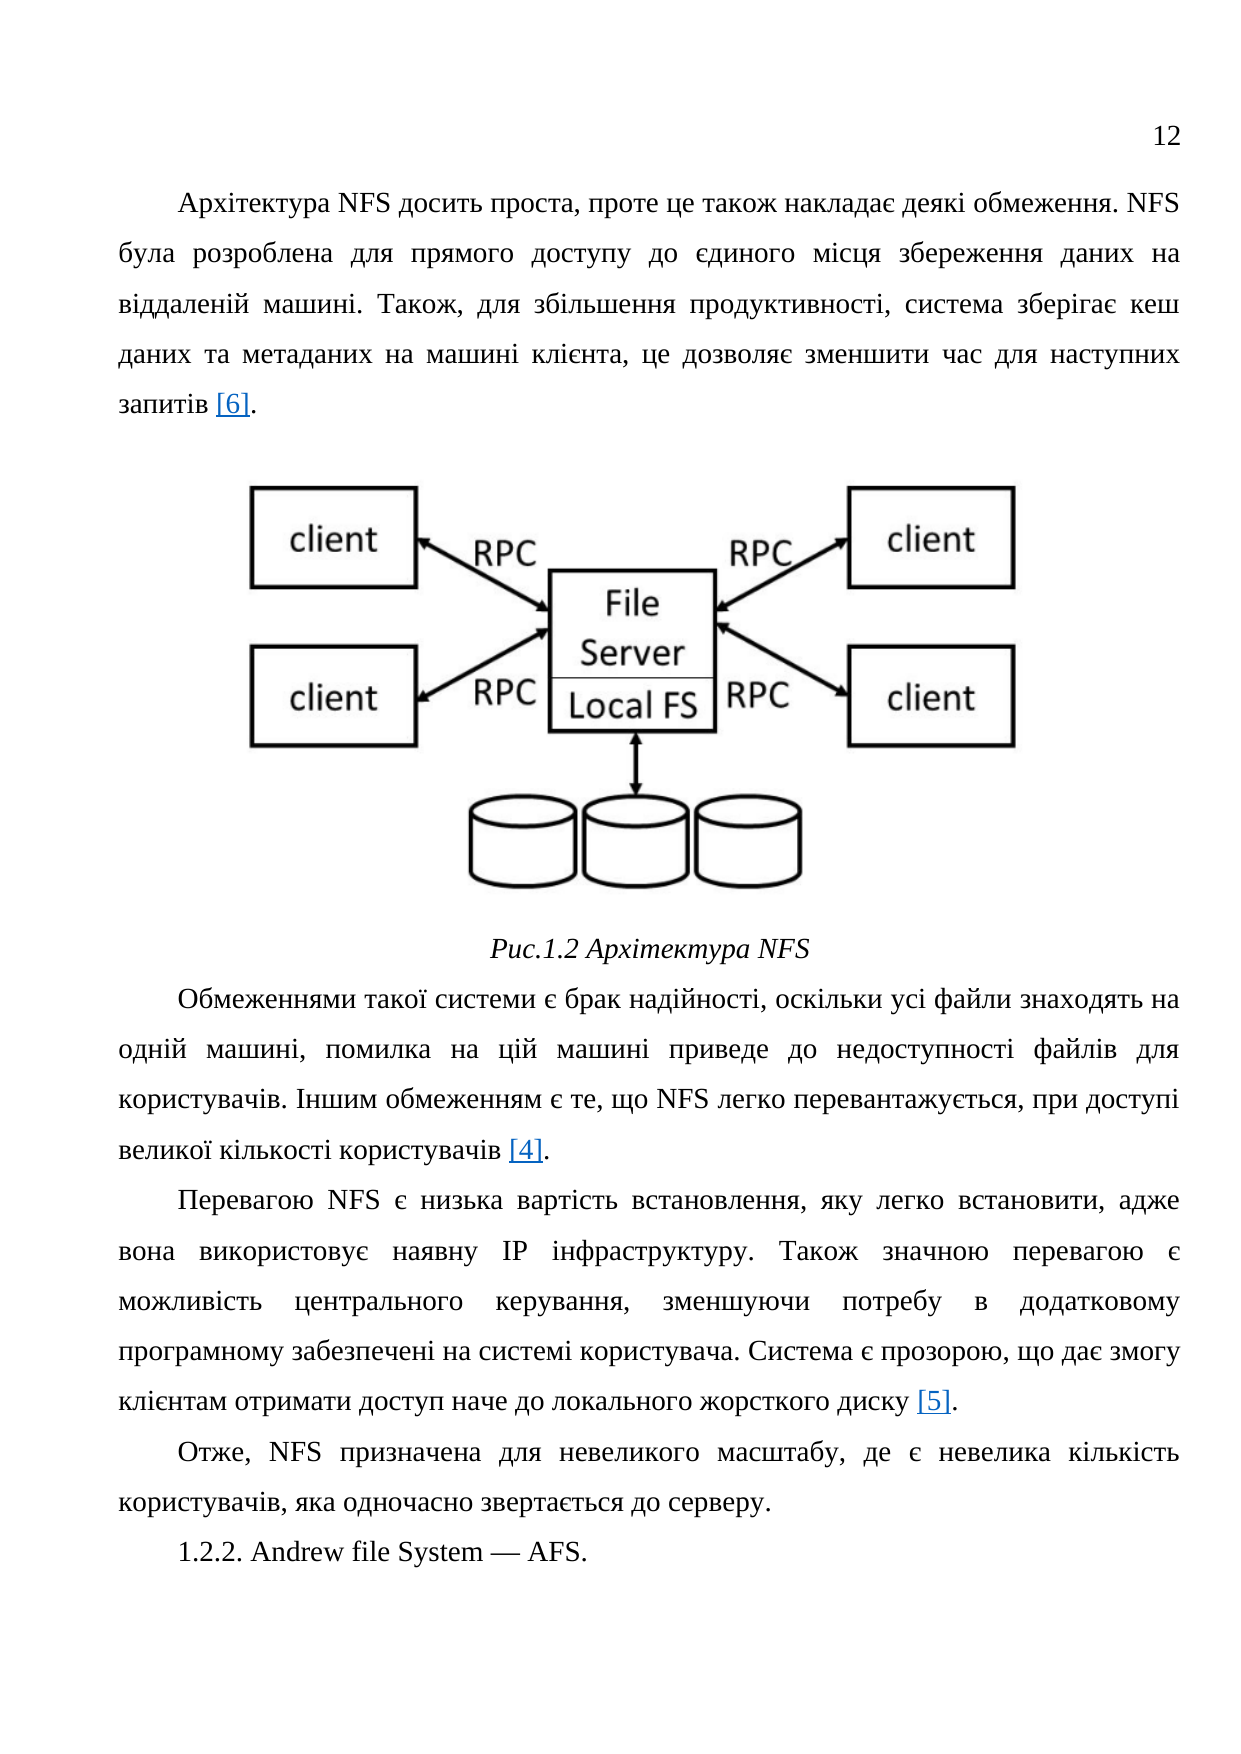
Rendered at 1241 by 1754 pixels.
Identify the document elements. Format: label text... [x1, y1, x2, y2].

text Архітектура NFS досить проста, проте це також накладає деякі обмеження. NFS була розроблена для прямого доступу до єдиного місця збереження даних на віддаленій машині. Також, для збільшення продуктивності, система зберігає кеш даних та метаданих на машині клієнта, це дозволяє зменшити час для наступних запитів [6]. [118, 185, 1181, 420]
subtitle 1.2.2. Andrew file System — AFS. [118, 1534, 1181, 1568]
picture [217, 446, 1038, 906]
text Перевагою NFS є низька вартість встановлення, яку легко встановити, адже вона використовує наявну IP інфраструктуру. Також значною перевагою є можливість центрального керування, зменшуючи потребу в додатковому програмному забезпечені на системі користувача. Система є прозорою, що дає змогу клієнтам отримати доступ наче до локального жорсткого диску [5]. [118, 1182, 1181, 1417]
text Рис.1.2 Архітектура NFS [118, 931, 1181, 964]
text Отже, NFS призначена для невеликого масштабу, де є невелика кількість користувачів, яка одночасно звертається до серверу. [118, 1434, 1181, 1518]
text Обмеженнями такої системи є брак надійності, оскільки усі файли знаходять на одній машині, помилка на цій машині приведе до недоступності файлів для користувачів. Іншим обмеженням є те, що NFS легко перевантажується, при доступі великої кількості користувачів [4]. [118, 981, 1181, 1166]
